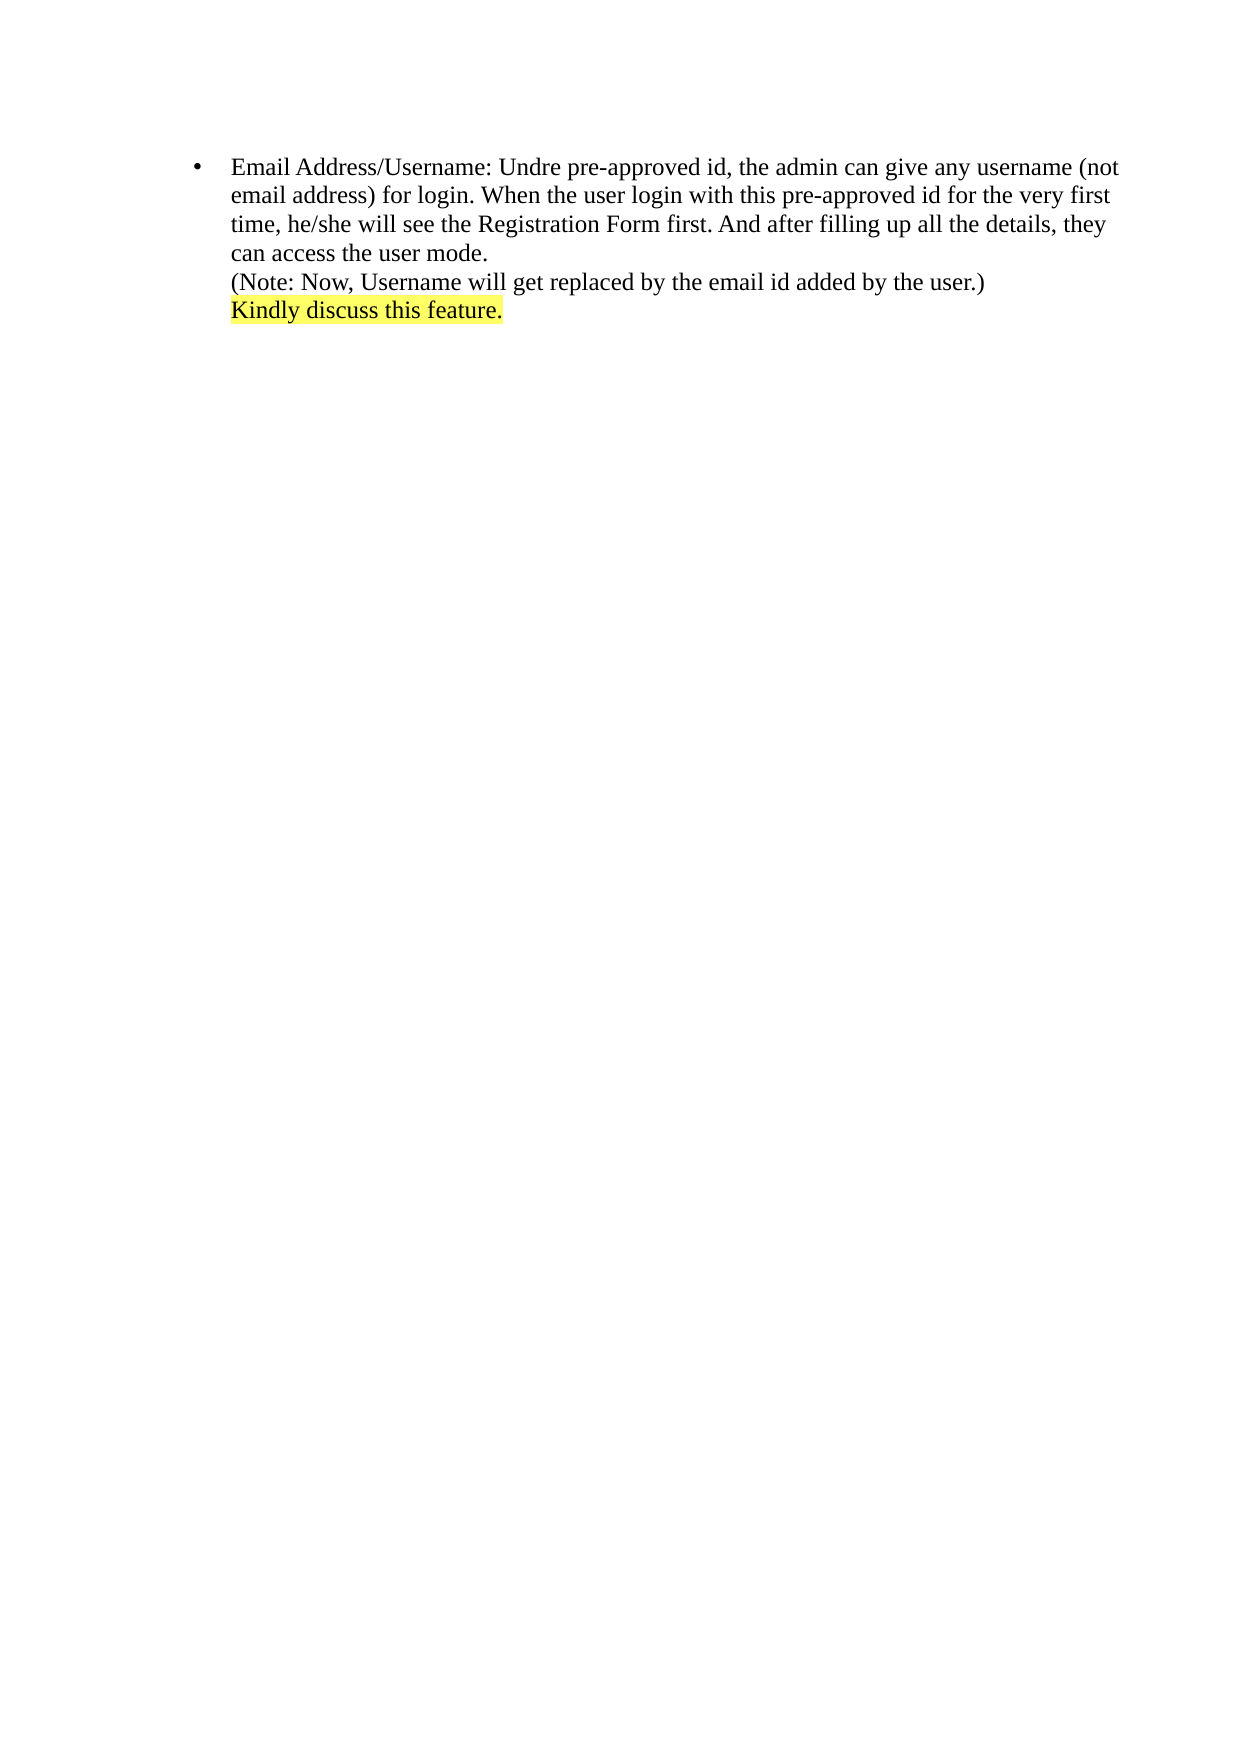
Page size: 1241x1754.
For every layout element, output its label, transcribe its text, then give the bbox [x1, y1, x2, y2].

list (Note: Now, Username will get replaced by the email id added by the user.) [193, 267, 1122, 295]
list Email Address/Username: Undre pre-approved id, the admin can give any username (not email address) for login. When the user login with this pre-approved id for the very first time, he/she will see the Registration Form first. And after filling up all the details, they can access the user mode. [193, 152, 1122, 267]
list Kindly discuss this feature. [193, 295, 1122, 324]
